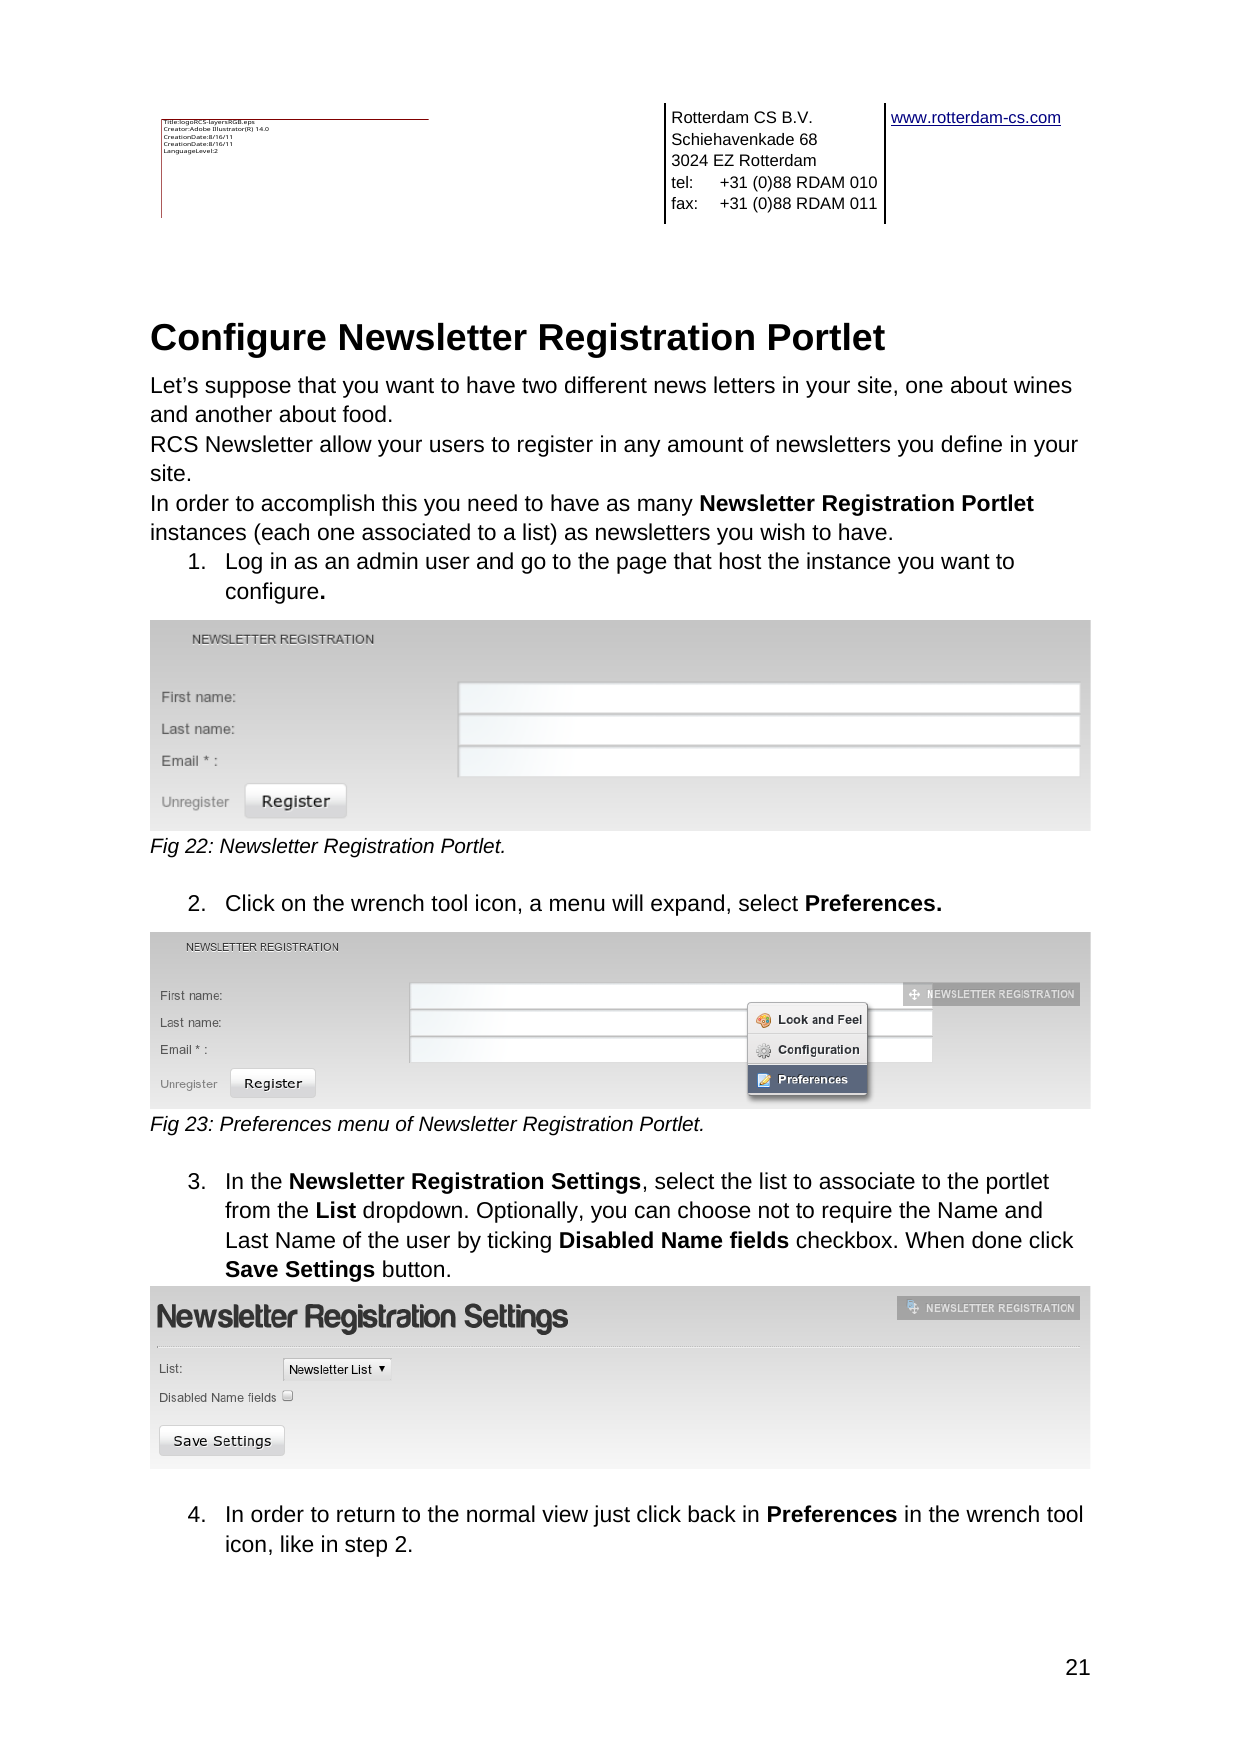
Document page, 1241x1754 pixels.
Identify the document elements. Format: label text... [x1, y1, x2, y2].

text In order to accomplish this you need to have as many Newsletter Registration Portlet instances (each one associated to a list) as newsletters you wish to have. [150, 490, 1091, 545]
list Click on the wrench tool icon, a menu will expand, select Preferences. [187, 891, 1091, 916]
list In the Newsletter Registration Settings, select the list to associate to the portlet from the List dropdown. Optionally, you can choose not to require the Name and Last Name of the user by ticking Disabled Name fields checkbox. When done click Save Settings button. [187, 1169, 1091, 1282]
subtitle Configure Newsletter Registration Portlet [150, 316, 1091, 358]
picture [150, 932, 1091, 1109]
picture [150, 620, 1091, 831]
text Fig 22: Newsletter Registration Portlet. [150, 831, 1091, 857]
picture [150, 1286, 1091, 1469]
list In order to return to the normal view just click back in Preferences in the wrench tool icon, like in step 2. [187, 1502, 1091, 1557]
text Let’s suppose that you want to have two different news letters in your site, one about wines and another about food. [150, 373, 1091, 428]
list Log in as an admin user and go to the page that host the instance you want to configure. [187, 549, 1091, 604]
text Fig 23: Preferences menu of Newsletter Registration Portlet. [150, 1109, 1091, 1136]
text RCS Newsletter allow your users to register in any amount of newsletters you define in your site. [150, 432, 1091, 487]
